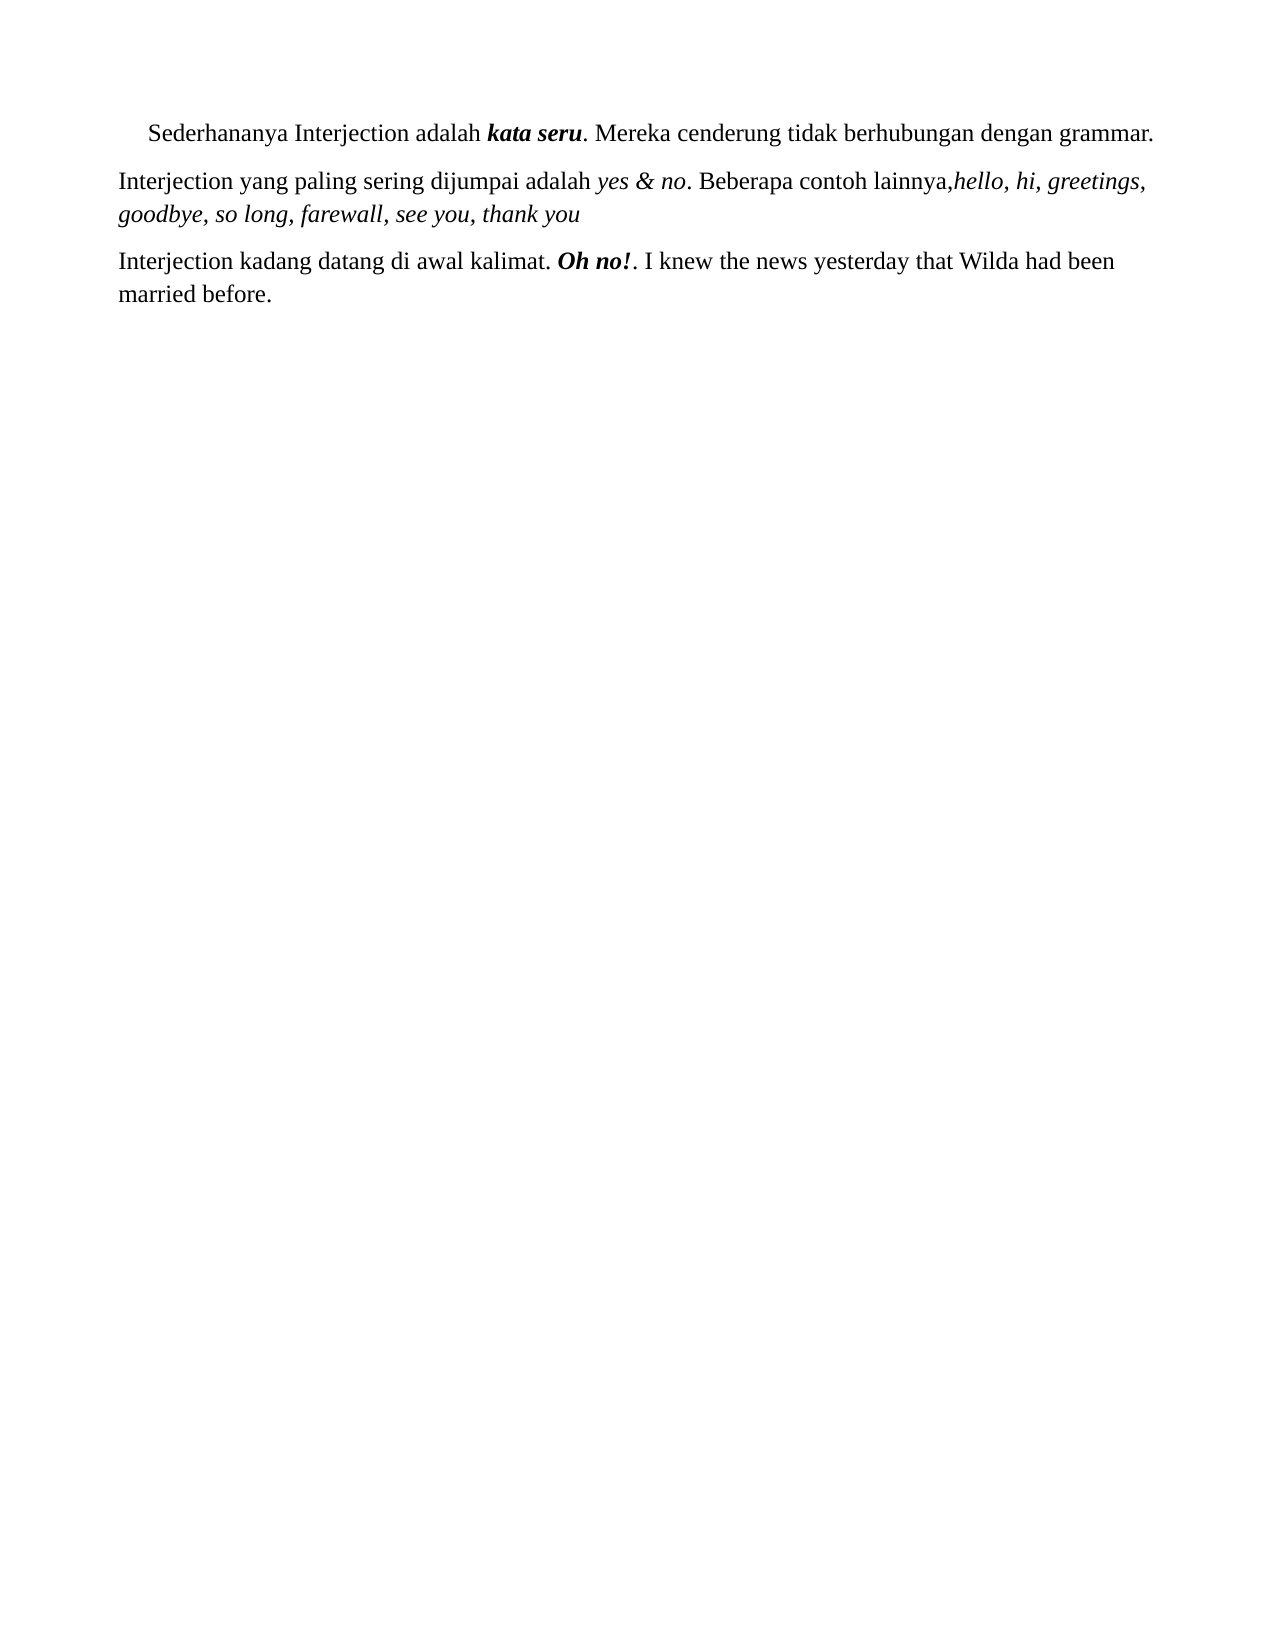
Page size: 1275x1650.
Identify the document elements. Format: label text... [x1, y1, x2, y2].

text Interjection yang paling sering dijumpai adalah yes & no. Beberapa contoh lainnya,hello, hi, greetings, goodbye, so long, farewall, see you, thank you [118, 166, 1157, 227]
text Sederhananya Interjection adalah kata seru. Mereka cenderung tidak berhubungan dengan grammar. [118, 118, 1157, 147]
text Interjection kadang datang di awal kalimat. Oh no!. I knew the news yesterday that Wilda had been married before. [118, 246, 1157, 308]
